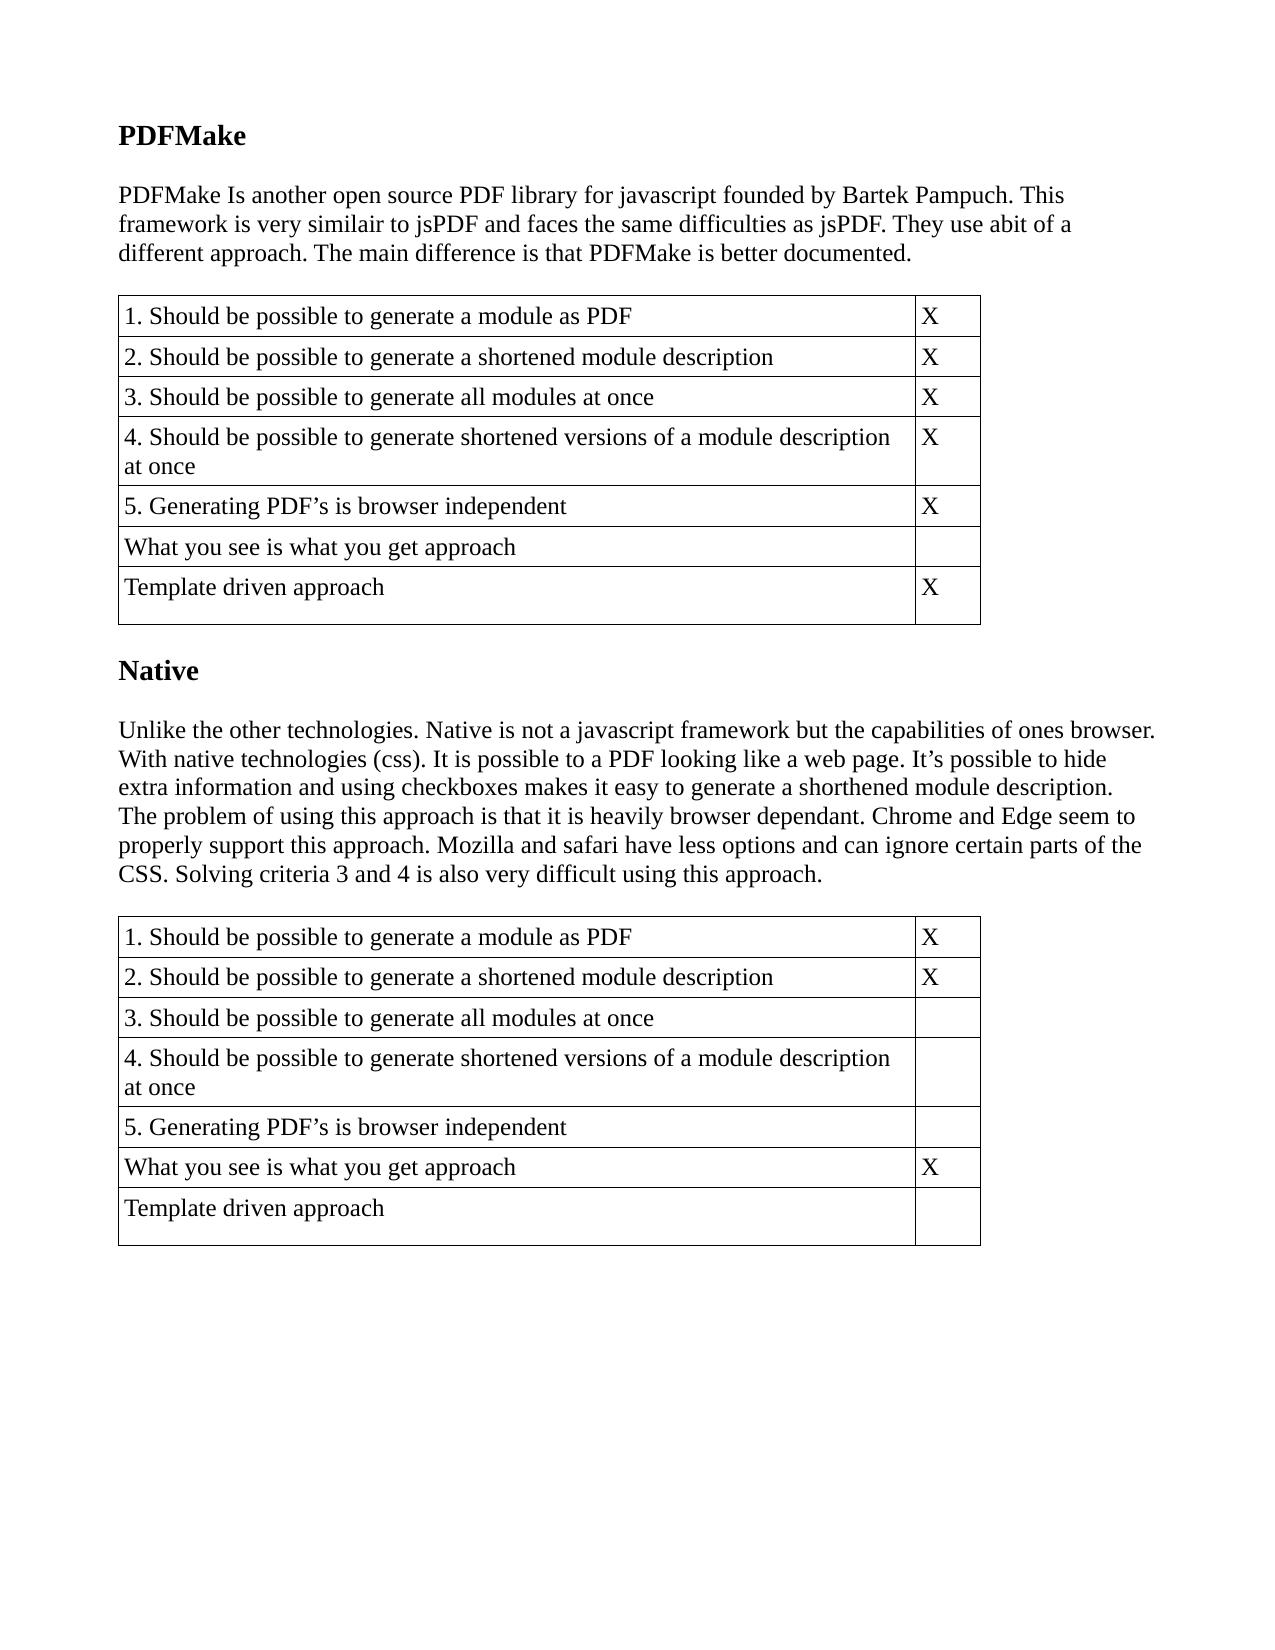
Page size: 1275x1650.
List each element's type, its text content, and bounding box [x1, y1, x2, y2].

table_cell 4. Should be possible to generate shortened versions of a module description at once [119, 1038, 915, 1106]
text Unlike the other technologies. Native is not a javascript framework but the capabilities of ones browser. With native technologies (css). It is possible to a PDF looking like a web page. It’s possible to hide extra information and using checkboxes makes it easy to generate a shorthened module description. The problem of using this approach is that it is heavily browser dependant. Chrome and Edge seem to properly support this approach. Mozilla and safari have less options and can ignore certain parts of the CSS. Solving criteria 3 and 4 is also very difficult using this approach. [118, 715, 1157, 887]
table_cell 3. Should be possible to generate all modules at once [119, 998, 915, 1037]
table_cell X [916, 486, 980, 526]
table_cell Template driven approach [119, 1188, 915, 1245]
table_header X [916, 296, 980, 336]
table_cell Template driven approach [119, 567, 915, 624]
table_cell 4. Should be possible to generate shortened versions of a module description at once [119, 417, 915, 485]
table_header 1. Should be possible to generate a module as PDF [119, 296, 915, 336]
table_cell What you see is what you get approach [119, 1148, 915, 1187]
table_cell [916, 1107, 980, 1147]
table_cell X [916, 337, 980, 376]
table_cell 2. Should be possible to generate a shortened module description [119, 337, 915, 376]
table_cell 5. Generating PDF’s is browser independent [119, 486, 915, 526]
table_cell X [916, 958, 980, 997]
table_cell 5. Generating PDF’s is browser independent [119, 1107, 915, 1147]
table_cell What you see is what you get approach [119, 527, 915, 566]
table_cell X [916, 1148, 980, 1187]
table_cell X [916, 377, 980, 416]
table_cell [916, 998, 980, 1037]
text PDFMake Is another open source PDF library for javascript founded by Bartek Pampuch. This framework is very similair to jsPDF and faces the same difficulties as jsPDF. They use abit of a different approach. The main difference is that PDFMake is better documented. [118, 180, 1157, 267]
table_cell X [916, 567, 980, 624]
table_header X [916, 917, 980, 957]
table_cell X [916, 417, 980, 485]
text PDFMake [118, 118, 1157, 152]
table_cell [916, 527, 980, 566]
table_header 1. Should be possible to generate a module as PDF [119, 917, 915, 957]
text Native [118, 653, 1157, 686]
table_cell 3. Should be possible to generate all modules at once [119, 377, 915, 416]
table_cell 2. Should be possible to generate a shortened module description [119, 958, 915, 997]
table_cell [916, 1188, 980, 1245]
table_cell [916, 1038, 980, 1106]
